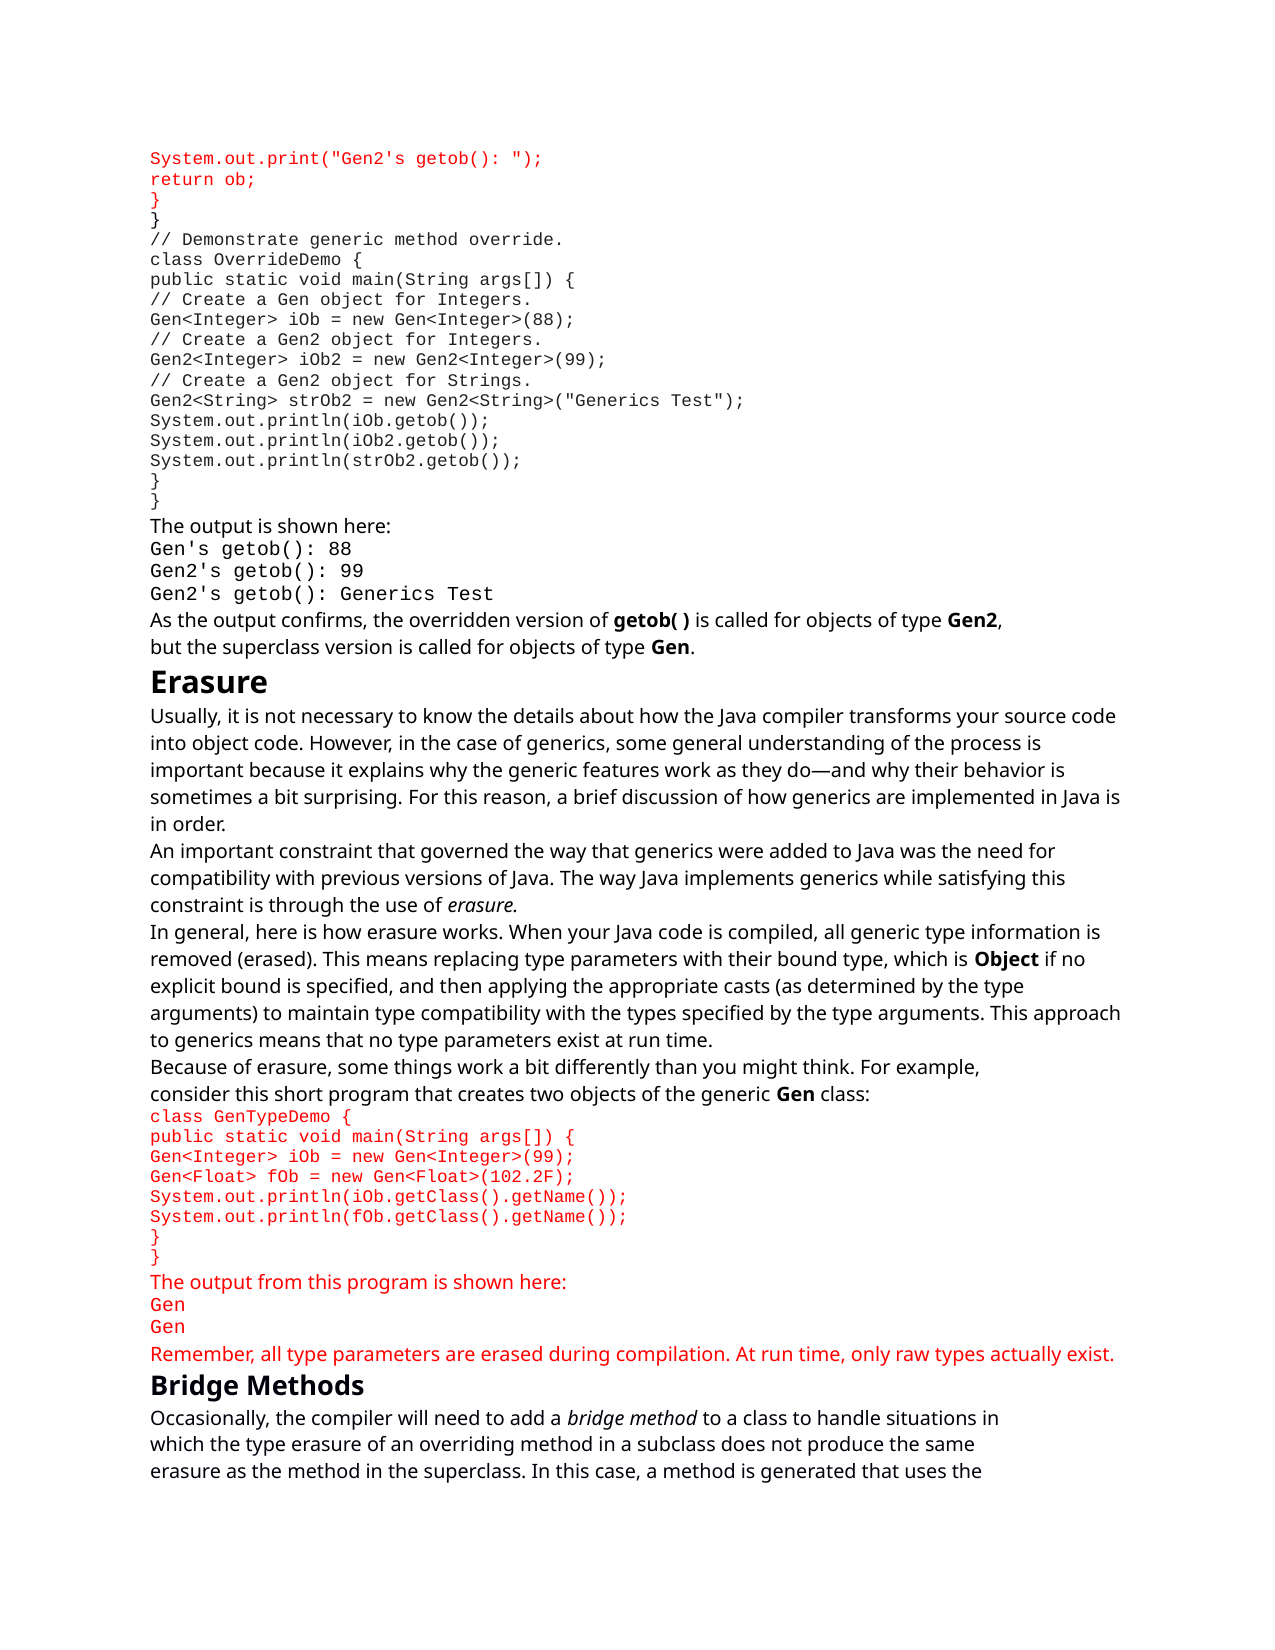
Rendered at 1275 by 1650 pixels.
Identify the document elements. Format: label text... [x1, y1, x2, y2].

text which the type erasure of an overriding method in a subclass does not produce the same [150, 1431, 1125, 1458]
text public static void main(String args[]) { [150, 1127, 1125, 1147]
text Remember, all type parameters are erased during compilation. At run time, only raw types actually exist. [150, 1340, 1125, 1367]
text // Create a Gen object for Integers. [150, 291, 1125, 311]
text Erasure [150, 660, 1125, 703]
text Gen [150, 1295, 1125, 1317]
text Gen [150, 1317, 1125, 1340]
text } [150, 1248, 1125, 1268]
text Usually, it is not necessary to know the details about how the Java compiler transforms your source code into object code. However, in the case of generics, some general understanding of the process is important because it explains why the generic features work as they do—and why their behavior is sometimes a bit surprising. For this reason, a brief discussion of how generics are implemented in Java is in order. [150, 703, 1125, 837]
text Gen<Integer> iOb = new Gen<Integer>(88); [150, 311, 1125, 331]
text // Demonstrate generic method override. [150, 230, 1125, 251]
text // Create a Gen2 object for Strings. [150, 371, 1125, 391]
text } [150, 1228, 1125, 1248]
text Gen2<String> strOb2 = new Gen2<String>("Generics Test"); [150, 391, 1125, 411]
text } [150, 472, 1125, 492]
text class GenTypeDemo { [150, 1107, 1125, 1127]
text public static void main(String args[]) { [150, 271, 1125, 291]
text Gen2's getob(): 99 [150, 561, 1125, 584]
text Gen2<Integer> iOb2 = new Gen2<Integer>(99); [150, 351, 1125, 371]
text System.out.print("Gen2's getob(): "); [150, 150, 1125, 170]
text } [150, 492, 1125, 512]
text System.out.println(fOb.getClass().getName()); [150, 1208, 1125, 1228]
text As the output confirms, the overridden version of getob( ) is called for objects of type Gen2, [150, 606, 1125, 633]
text The output from this program is shown here: [150, 1268, 1125, 1295]
text Gen<Integer> iOb = new Gen<Integer>(99); [150, 1147, 1125, 1168]
text but the superclass version is called for objects of type Gen. [150, 633, 1125, 660]
text System.out.println(iOb.getClass().getName()); [150, 1188, 1125, 1208]
text class OverrideDemo { [150, 251, 1125, 271]
text return ob; [150, 170, 1125, 190]
text System.out.println(iOb.getob()); [150, 411, 1125, 431]
text consider this short program that creates two objects of the generic Gen class: [150, 1080, 1125, 1107]
text // Create a Gen2 object for Integers. [150, 331, 1125, 351]
text Gen<Float> fOb = new Gen<Float>(102.2F); [150, 1168, 1125, 1188]
text Bridge Methods [150, 1367, 1125, 1404]
text An important constraint that governed the way that generics were added to Java was the need for compatibility with previous versions of Java. The way Java implements generics while satisfying this constraint is through the use of erasure. [150, 837, 1125, 918]
text Because of erasure, some things work a bit differently than you might think. For example, [150, 1053, 1125, 1080]
text erasure as the method in the superclass. In this case, a method is generated that uses the [150, 1458, 1125, 1485]
text } [150, 190, 1125, 210]
text Gen's getob(): 88 [150, 539, 1125, 561]
text System.out.println(strOb2.getob()); [150, 452, 1125, 472]
text Occasionally, the compiler will need to add a bridge method to a class to handle situations in [150, 1404, 1125, 1431]
text Gen2's getob(): Generics Test [150, 584, 1125, 606]
text } [150, 210, 1125, 230]
text System.out.println(iOb2.getob()); [150, 431, 1125, 452]
text The output is shown here: [150, 512, 1125, 539]
text In general, here is how erasure works. When your Java code is compiled, all generic type information is removed (erased). This means replacing type parameters with their bound type, which is Object if no explicit bound is specified, and then applying the appropriate casts (as determined by the type arguments) to maintain type compatibility with the types specified by the type arguments. This approach to generics means that no type parameters exist at run time. [150, 918, 1125, 1053]
